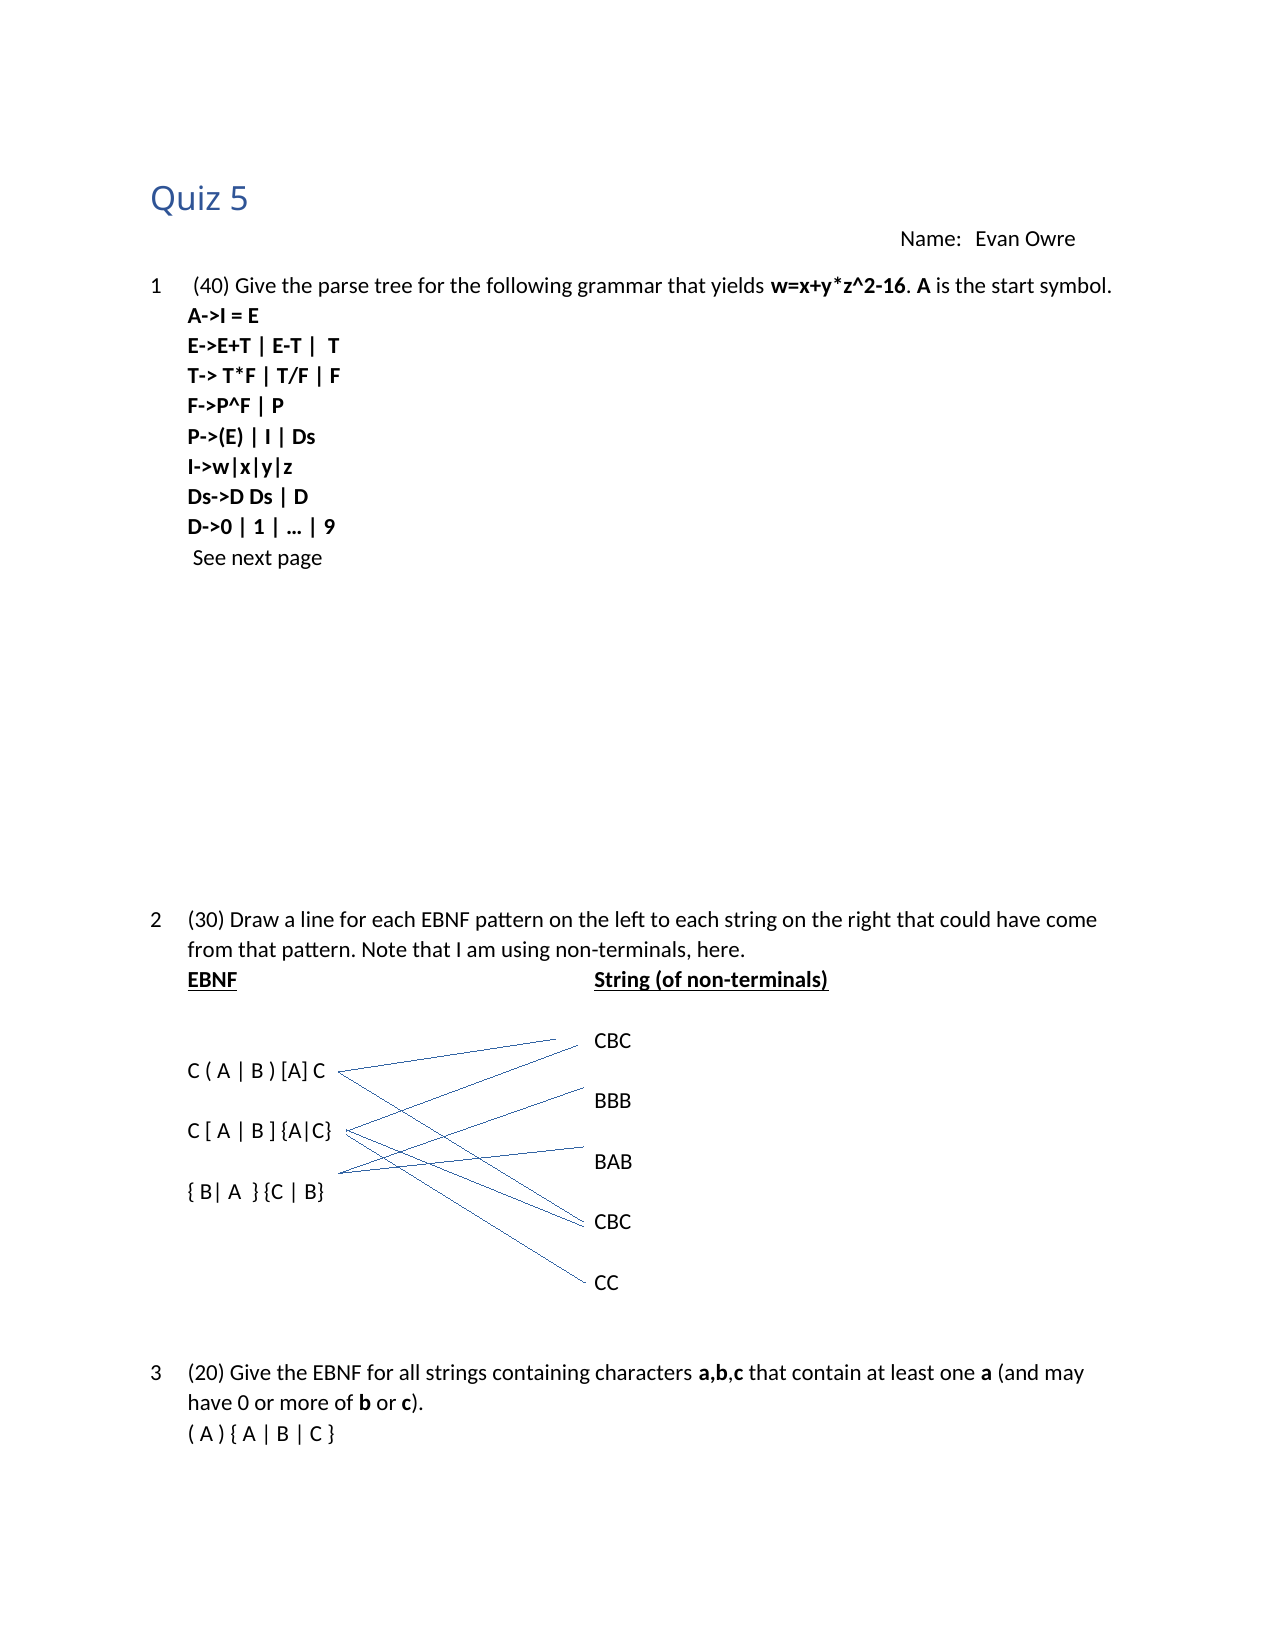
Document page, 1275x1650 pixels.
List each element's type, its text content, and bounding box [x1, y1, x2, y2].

list ( A ) { A | B | C } [150, 1419, 1125, 1447]
list BAB [187, 1147, 1125, 1175]
list E->E+T | E-T | T [187, 331, 1125, 359]
list CC [187, 1268, 1125, 1296]
subtitle Quiz 5 [150, 175, 1125, 220]
list CBC [187, 1026, 1125, 1054]
list T-> T*F | T/F | F [187, 361, 1125, 389]
list A->I = E [187, 301, 1125, 329]
list P->(E) | I | Ds [187, 422, 1125, 450]
text Name: Evan Owre [150, 224, 1125, 252]
list C ( A | B ) [A] C [187, 1056, 1125, 1084]
list F->P^F | P [187, 392, 1125, 420]
list I->w|x|y|z [187, 452, 1125, 480]
list D->0 | 1 | … | 9 [187, 512, 1125, 541]
list EBNF String (of non-terminals) [187, 966, 1125, 994]
list (20) Give the EBNF for all strings containing characters a,b,c that contain at least one a (and may have 0 or more of b or c). [150, 1358, 1125, 1417]
list (40) Give the parse tree for the following grammar that yields w=x+y*z^2-16. A is the start symbol. [150, 271, 1125, 299]
list (30) Draw a line for each EBNF pattern on the left to each string on the right that could have come from that pattern. Note that I am using non-terminals, here. [150, 905, 1125, 963]
list Ds->D Ds | D [187, 482, 1125, 510]
list See next page [187, 543, 1125, 571]
list CBC [187, 1207, 1125, 1235]
list { B| A } {C | B} [187, 1177, 1125, 1205]
list C [ A | B ] {A|C} [187, 1117, 1125, 1145]
list BBB [187, 1086, 1125, 1114]
